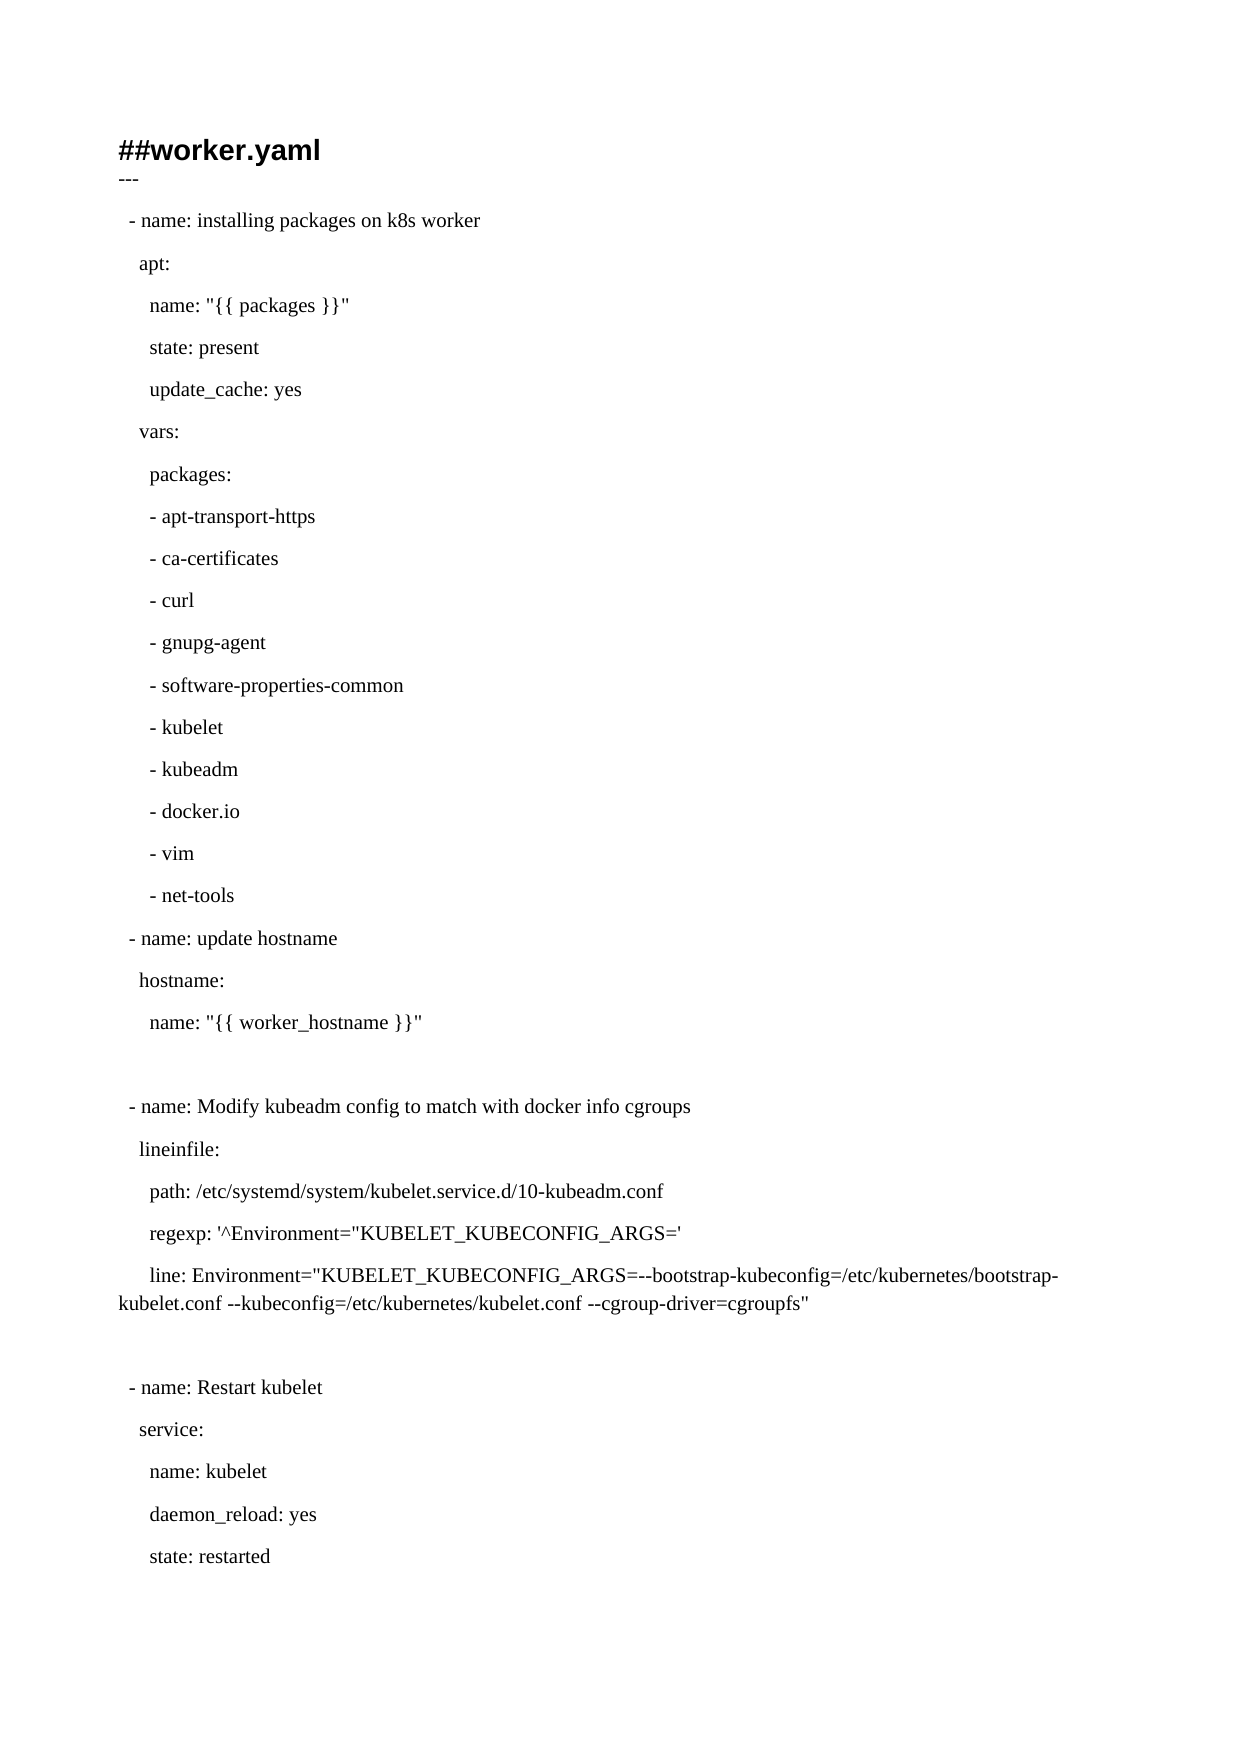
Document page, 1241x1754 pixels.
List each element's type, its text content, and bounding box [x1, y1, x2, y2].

text lineinfile: [118, 1137, 1122, 1161]
text update_cache: yes [118, 377, 1122, 401]
text path: /etc/systemd/system/kubelet.service.d/10-kubeadm.conf [118, 1179, 1122, 1203]
subtitle ##worker.yaml [118, 133, 1122, 166]
text packages: [118, 462, 1122, 486]
text - gnupg-agent [118, 630, 1122, 654]
text - net-tools [118, 883, 1122, 907]
text - docker.io [118, 799, 1122, 823]
text name: "{{ packages }}" [118, 293, 1122, 317]
text - kubelet [118, 715, 1122, 739]
text state: present [118, 335, 1122, 359]
text - kubeadm [118, 757, 1122, 781]
text - software-properties-common [118, 672, 1122, 697]
text - name: Modify kubeadm config to match with docker info cgroups [118, 1094, 1122, 1118]
text - name: update hostname [118, 926, 1122, 950]
text - curl [118, 588, 1122, 612]
text state: restarted [118, 1544, 1122, 1568]
text apt: [118, 251, 1122, 275]
text - name: installing packages on k8s worker [118, 208, 1122, 232]
text - apt-transport-https [118, 504, 1122, 528]
text daemon_reload: yes [118, 1502, 1122, 1526]
text name: kubelet [118, 1459, 1122, 1483]
text service: [118, 1417, 1122, 1441]
text --- [118, 166, 1122, 190]
text line: Environment="KUBELET_KUBECONFIG_ARGS=--bootstrap-kubeconfig=/etc/kubernetes/bootstrap-kubelet.conf --kubeconfig=/etc/kubernetes/kubelet.conf --cgroup-driver=cgroupfs" [118, 1263, 1122, 1315]
text - ca-certificates [118, 546, 1122, 570]
text regexp: '^Environment="KUBELET_KUBECONFIG_ARGS=' [118, 1221, 1122, 1245]
text - name: Restart kubelet [118, 1375, 1122, 1399]
text name: "{{ worker_hostname }}" [118, 1010, 1122, 1034]
text - vim [118, 841, 1122, 865]
text hostname: [118, 968, 1122, 992]
text vars: [118, 419, 1122, 443]
